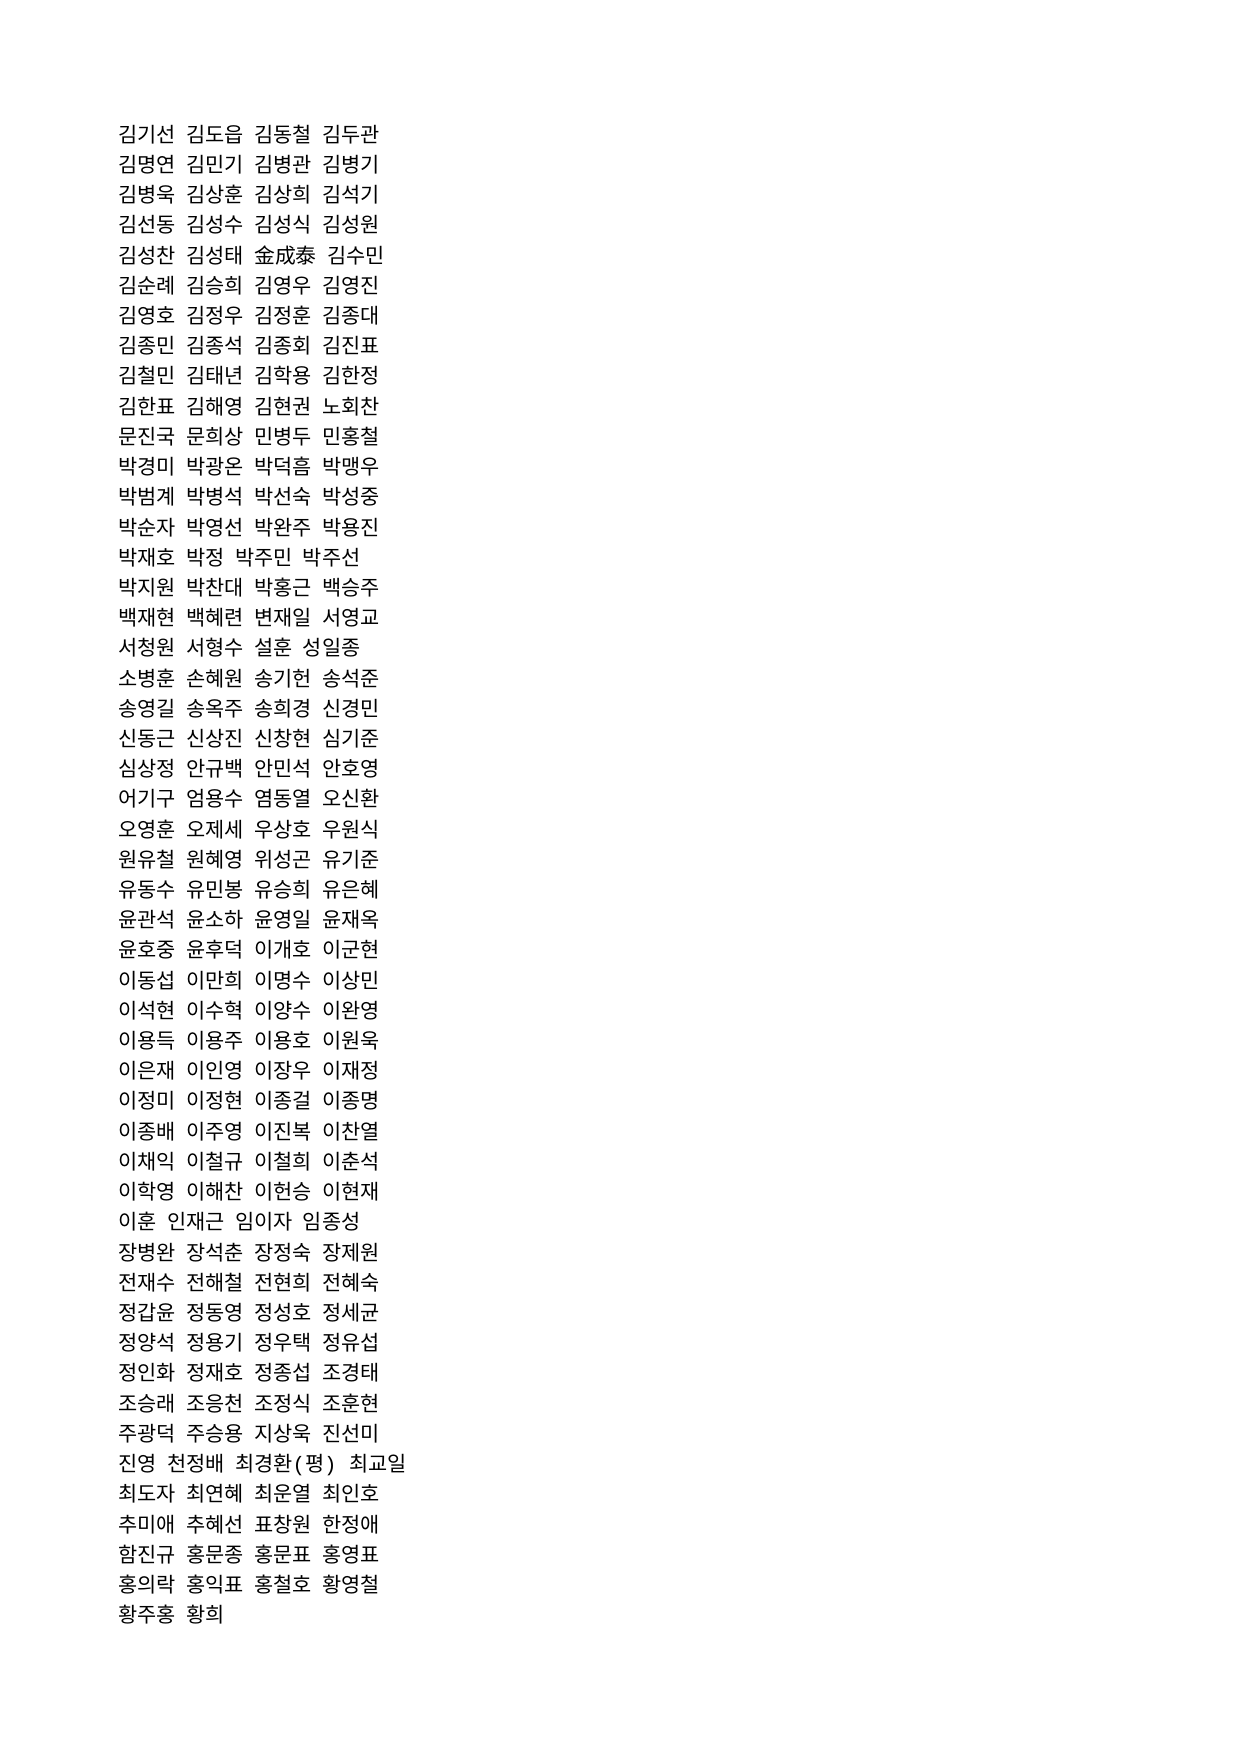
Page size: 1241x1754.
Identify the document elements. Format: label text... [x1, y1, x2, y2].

text 정인화 정재호 정종섭 조경태 [118, 1357, 1122, 1387]
text 소병훈 손혜원 송기헌 송석준 [118, 662, 1122, 692]
text 김순례 김승희 김영우 김영진 [118, 269, 1122, 299]
text 함진규 홍문종 홍문표 홍영표 [118, 1538, 1122, 1568]
text 추미애 추혜선 표창원 한정애 [118, 1508, 1122, 1538]
text 어기구 엄용수 염동열 오신환 [118, 783, 1122, 813]
text 문진국 문희상 민병두 민홍철 [118, 420, 1122, 450]
text 이석현 이수혁 이양수 이완영 [118, 994, 1122, 1024]
text 윤관석 윤소하 윤영일 윤재옥 [118, 903, 1122, 934]
text 박범계 박병석 박선숙 박성중 [118, 481, 1122, 511]
text 박재호 박정 박주민 박주선 [118, 541, 1122, 571]
text 김영호 김정우 김정훈 김종대 [118, 299, 1122, 329]
text 박경미 박광온 박덕흠 박맹우 [118, 450, 1122, 481]
text 황주홍 황희 [118, 1598, 1122, 1629]
text 주광덕 주승용 지상욱 진선미 [118, 1417, 1122, 1447]
text 심상정 안규백 안민석 안호영 [118, 752, 1122, 783]
text 김종민 김종석 김종회 김진표 [118, 329, 1122, 360]
text 이용득 이용주 이용호 이원욱 [118, 1024, 1122, 1054]
text 유동수 유민봉 유승희 유은혜 [118, 873, 1122, 903]
text 백재현 백혜련 변재일 서영교 [118, 601, 1122, 632]
text 김병욱 김상훈 김상희 김석기 [118, 178, 1122, 209]
text 송영길 송옥주 송희경 신경민 [118, 692, 1122, 722]
text 김성찬 김성태 金成泰 김수민 [118, 239, 1122, 269]
text 진영 천정배 최경환(평) 최교일 [118, 1447, 1122, 1478]
text 조승래 조응천 조정식 조훈현 [118, 1387, 1122, 1417]
text 이학영 이해찬 이헌승 이현재 [118, 1175, 1122, 1206]
text 홍의락 홍익표 홍철호 황영철 [118, 1568, 1122, 1598]
text 김명연 김민기 김병관 김병기 [118, 148, 1122, 178]
text 오영훈 오제세 우상호 우원식 [118, 813, 1122, 843]
text 정갑윤 정동영 정성호 정세균 [118, 1296, 1122, 1326]
text 김철민 김태년 김학용 김한정 [118, 360, 1122, 390]
text 원유철 원혜영 위성곤 유기준 [118, 843, 1122, 873]
text 최도자 최연혜 최운열 최인호 [118, 1478, 1122, 1508]
text 박순자 박영선 박완주 박용진 [118, 511, 1122, 541]
text 전재수 전해철 전현희 전혜숙 [118, 1266, 1122, 1296]
text 김선동 김성수 김성식 김성원 [118, 209, 1122, 239]
text 이은재 이인영 이장우 이재정 [118, 1054, 1122, 1085]
text 서청원 서형수 설훈 성일종 [118, 632, 1122, 662]
text 윤호중 윤후덕 이개호 이군현 [118, 934, 1122, 964]
text 이정미 이정현 이종걸 이종명 [118, 1085, 1122, 1115]
text 이종배 이주영 이진복 이찬열 [118, 1115, 1122, 1145]
text 김한표 김해영 김현권 노회찬 [118, 390, 1122, 420]
text 신동근 신상진 신창현 심기준 [118, 722, 1122, 752]
text 이훈 인재근 임이자 임종성 [118, 1206, 1122, 1236]
text 장병완 장석춘 장정숙 장제원 [118, 1236, 1122, 1266]
text 이채익 이철규 이철희 이춘석 [118, 1145, 1122, 1175]
text 정양석 정용기 정우택 정유섭 [118, 1326, 1122, 1357]
text 이동섭 이만희 이명수 이상민 [118, 964, 1122, 994]
text 김기선 김도읍 김동철 김두관 [118, 118, 1122, 148]
text 박지원 박찬대 박홍근 백승주 [118, 571, 1122, 601]
